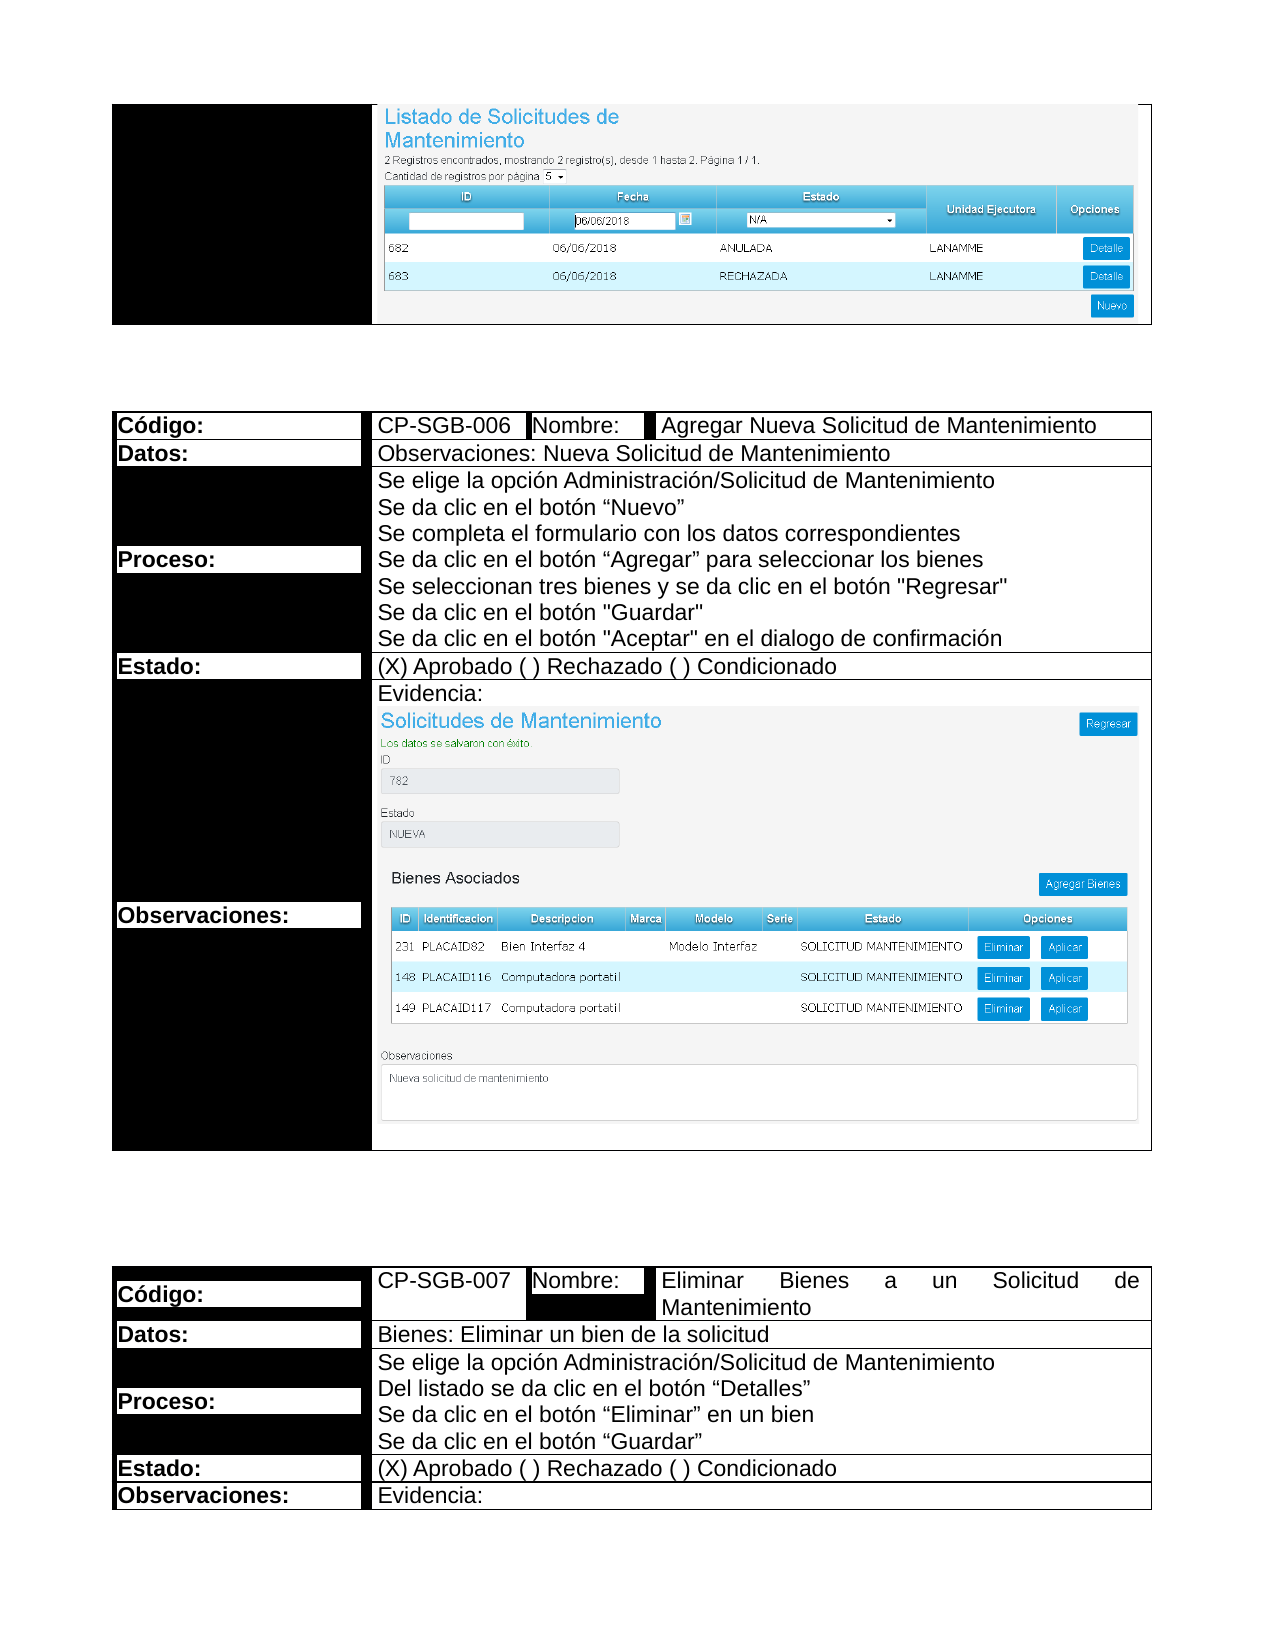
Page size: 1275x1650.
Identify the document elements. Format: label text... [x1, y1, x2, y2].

table_header CP-SGB-007 [372, 1268, 526, 1320]
table_header Código: [113, 1268, 371, 1320]
table_cell Observaciones: [113, 105, 371, 324]
table_cell Evidencia: [1140, 680, 1151, 1150]
table_cell Observaciones: [113, 680, 371, 1150]
table_cell Evidencia: [1140, 1483, 1151, 1509]
table_cell Proceso: [113, 1349, 371, 1454]
table_header CP-SGB-006 [515, 413, 526, 439]
table_header Nombre: [644, 413, 655, 439]
table_header Nombre: [527, 1268, 655, 1320]
table_header Agregar Nueva Solicitud de Mantenimiento [656, 413, 1151, 439]
table_cell Evidencia: [372, 680, 377, 1150]
table_header Eliminar Bienes a un Solicitud de Mantenimiento [656, 1268, 1151, 1320]
table_cell Datos: [361, 1321, 371, 1348]
table_cell Proceso: [113, 467, 371, 652]
table_cell Evidencia: [372, 105, 377, 324]
table_header Código: [361, 413, 371, 439]
table_cell Evidencia: [1140, 105, 1151, 324]
table_cell Estado: [361, 653, 371, 679]
table_cell Datos: [361, 440, 371, 466]
table_cell Estado: [361, 1455, 371, 1481]
